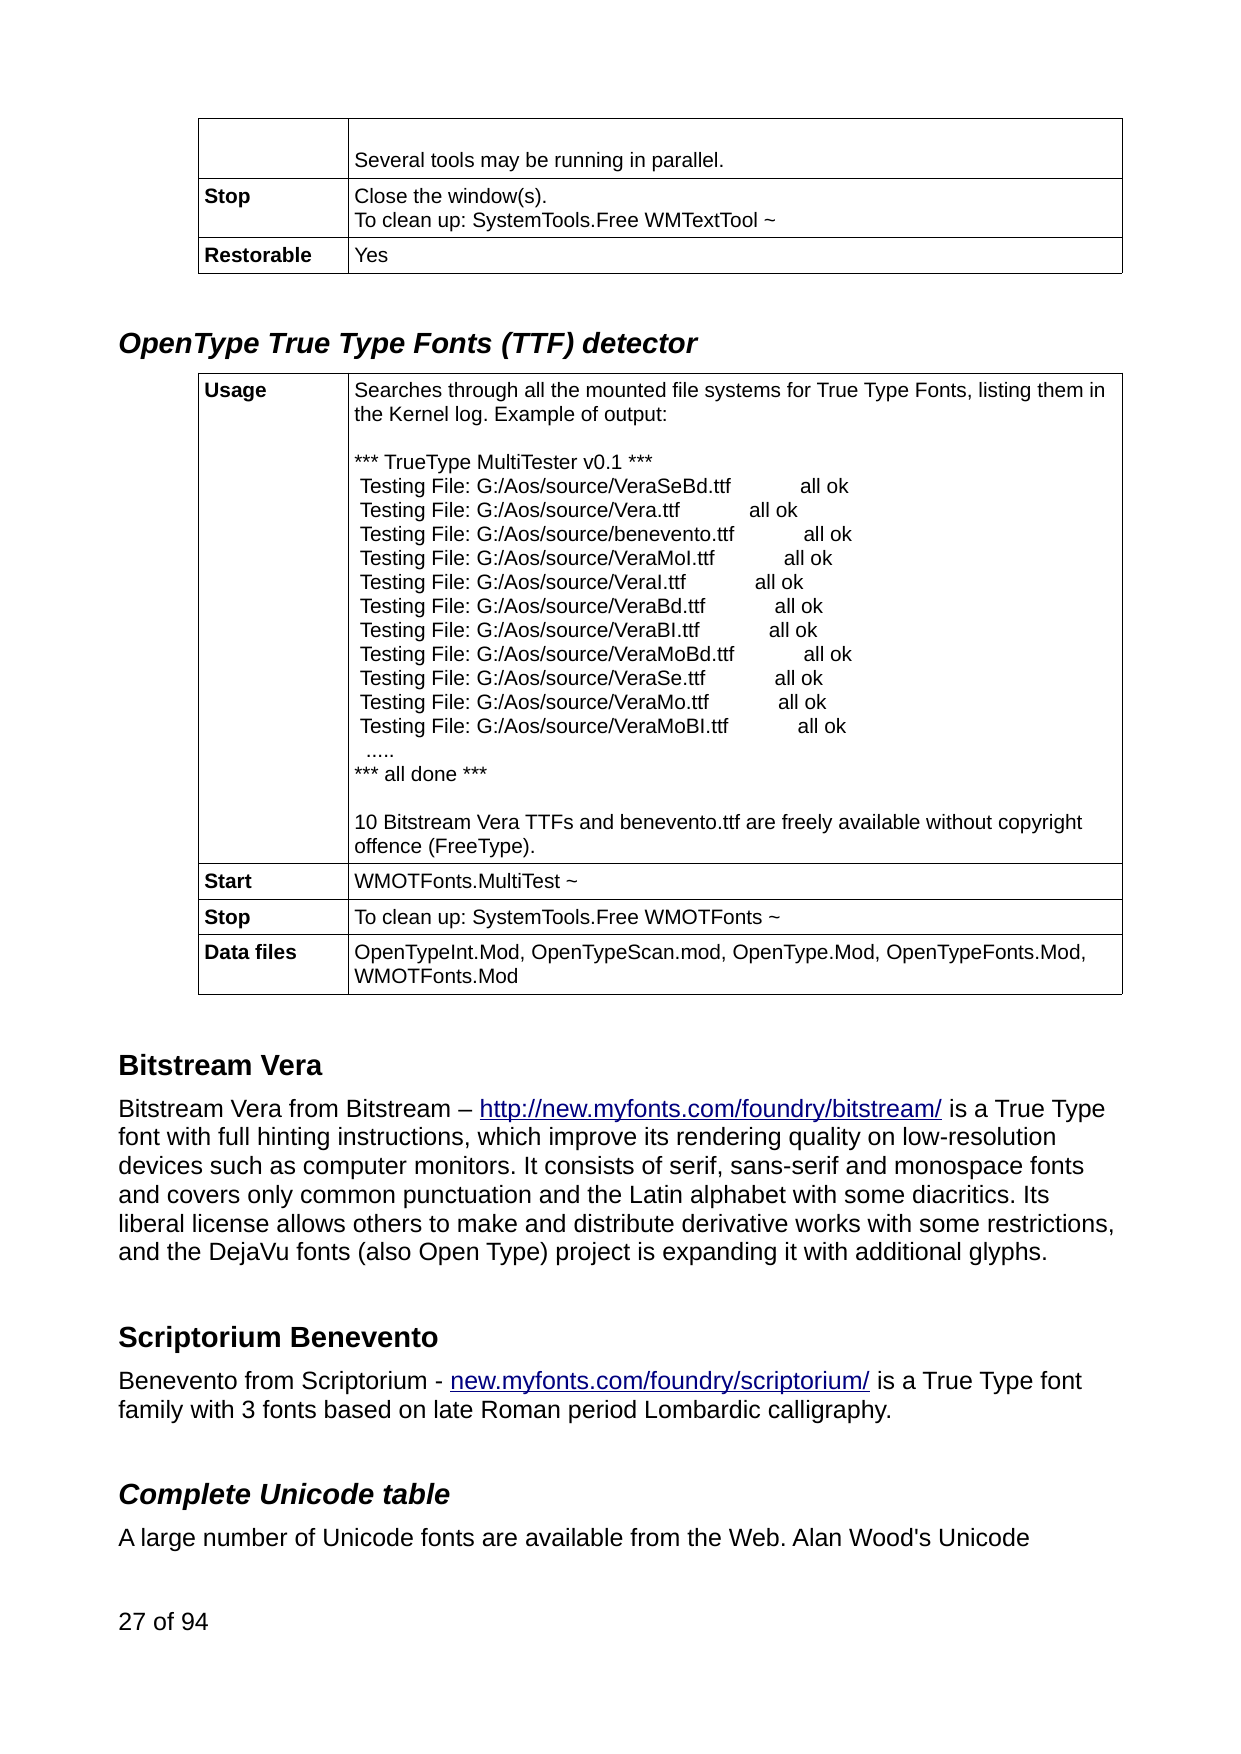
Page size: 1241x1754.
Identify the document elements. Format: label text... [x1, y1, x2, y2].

subtitle Complete Unicode table [118, 1477, 1122, 1511]
table_header Usage [199, 374, 348, 863]
table_cell [199, 119, 348, 178]
table_cell Restorable [199, 238, 348, 273]
subtitle Bitstream Vera [118, 1048, 1122, 1081]
table_cell Close the window(s). To clean up: SystemTools.Free WMTextTool ~ [349, 179, 1122, 237]
table_cell Yes [349, 238, 1122, 273]
table_cell Start [199, 864, 348, 899]
text A large number of Unicode fonts are available from the Web. Alan Wood's Unicode [118, 1523, 1122, 1552]
subtitle OpenType True Type Fonts (TTF) detector [118, 326, 1122, 360]
table_cell WMOTFonts.MultiTest ~ [349, 864, 1122, 899]
table_cell Stop [199, 900, 348, 934]
table_cell Several tools may be running in parallel. [349, 119, 1122, 178]
text Bitstream Vera from Bitstream – http://new.myfonts.com/foundry/bitstream/ is a True Type font with full hinting instructions, which improve its rendering quality on low-resolution devices such as computer monitors. It consists of serif, sans-serif and monospace fonts and covers only common punctuation and the Latin alphabet with some diacritics. Its liberal license allows others to make and distribute derivative works with some restrictions, and the DejaVu fonts (also Open Type) project is expanding it with additional glyphs. [118, 1094, 1122, 1266]
table_cell Data files [199, 935, 348, 994]
subtitle Scriptorium Benevento [118, 1320, 1122, 1353]
table_header Searches through all the mounted file systems for True Type Fonts, listing them in the Kernel log. Example of output: *** TrueType MultiTester v0.1 *** Testing File: G:/Aos/source/VeraSeBd.ttf all ok Testing File: G:/Aos/source/Vera.ttf all ok Testing File: G:/Aos/source/benevento.ttf all ok Testing File: G:/Aos/source/VeraMoI.ttf all ok Testing File: G:/Aos/source/VeraI.ttf all ok Testing File: G:/Aos/source/VeraBd.ttf all ok Testing File: G:/Aos/source/VeraBI.ttf all ok Testing File: G:/Aos/source/VeraMoBd.ttf all ok Testing File: G:/Aos/source/VeraSe.ttf all ok Testing File: G:/Aos/source/VeraMo.ttf all ok Testing File: G:/Aos/source/VeraMoBI.ttf all ok ..... *** all done *** 10 Bitstream Vera TTFs and benevento.ttf are freely available without copyright offence (FreeType). [349, 374, 1122, 863]
table_cell Stop [199, 179, 348, 237]
text Benevento from Scriptorium - new.myfonts.com/foundry/scriptorium/ is a True Type font family with 3 fonts based on late Roman period Lombardic calligraphy. [118, 1366, 1122, 1423]
table_cell To clean up: SystemTools.Free WMOTFonts ~ [349, 900, 1122, 934]
table_cell OpenTypeInt.Mod, OpenTypeScan.mod, OpenType.Mod, OpenTypeFonts.Mod, WMOTFonts.Mod [349, 935, 1122, 994]
